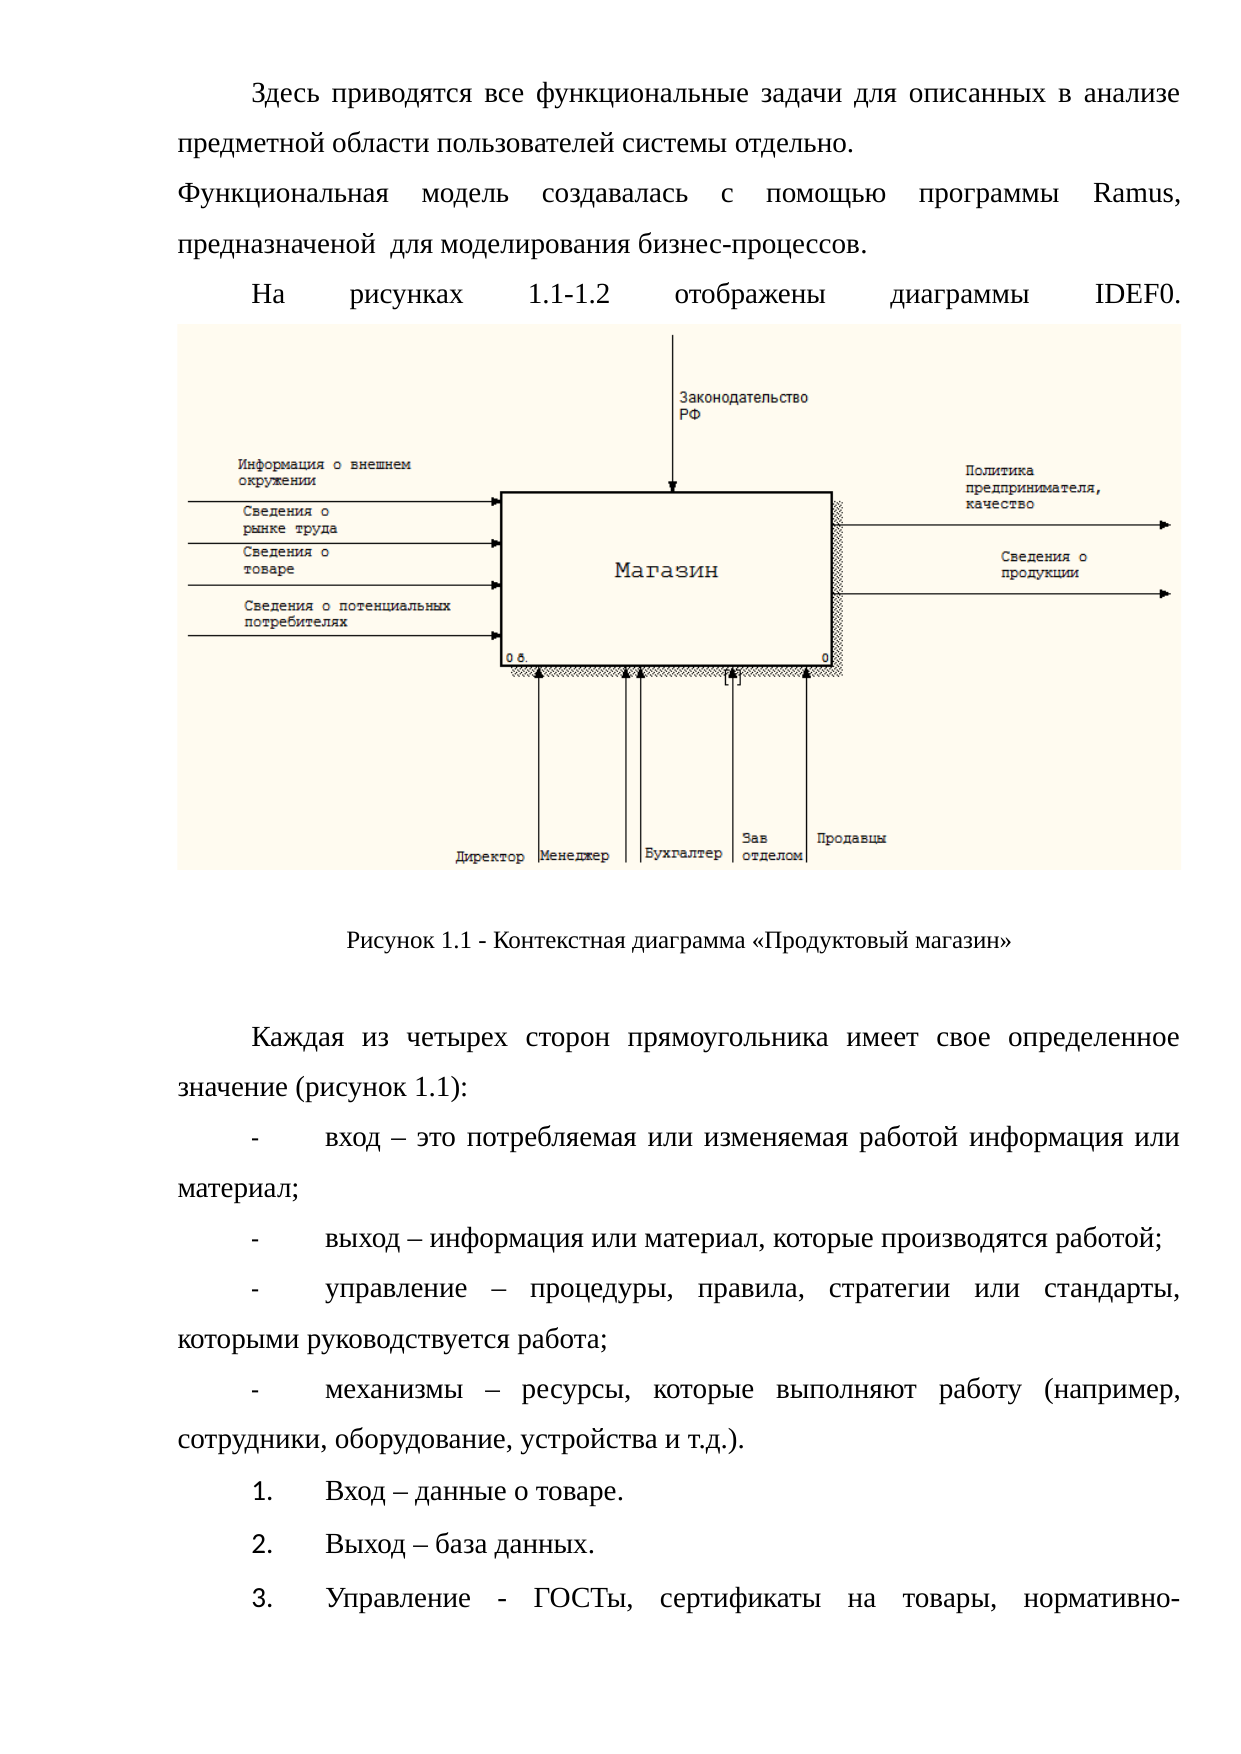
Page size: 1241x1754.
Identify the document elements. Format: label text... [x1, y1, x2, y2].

list Вход – данные о товаре. [177, 1472, 1181, 1507]
list выход – информация или материал, которые производятся работой; [177, 1220, 1181, 1254]
text Функциональная модель создавалась с помощью программы Ramus, предназначеной для моделирования бизнес-процессов. [177, 176, 1181, 259]
list управление – процедуры, правила, стратегии или стандарты, которыми руководствуется работа; [177, 1271, 1181, 1354]
text Здесь приводятся все функциональные задачи для описанных в анализе предметной области пользователей системы отдельно. [177, 75, 1181, 159]
list механизмы – ресурсы, которые выполняют работу (например, сотрудники, оборудование, устройства и т.д.). [177, 1371, 1181, 1455]
list Управление - ГОСТы, сертификаты на товары, нормативно- [177, 1579, 1181, 1614]
list вход – это потребляемая или изменяемая работой информация или материал; [177, 1119, 1181, 1203]
text Каждая из четырех сторон прямоугольника имеет свое определенное значение (рисунок 1.1): [177, 1019, 1181, 1103]
list Выход – база данных. [177, 1525, 1181, 1561]
text Рисунок 1.1 - Контекстная диаграмма «Продуктовый магазин» [177, 926, 1181, 954]
text На рисунках 1.1-1.2 отображены диаграммы IDEF0. [177, 276, 1181, 324]
